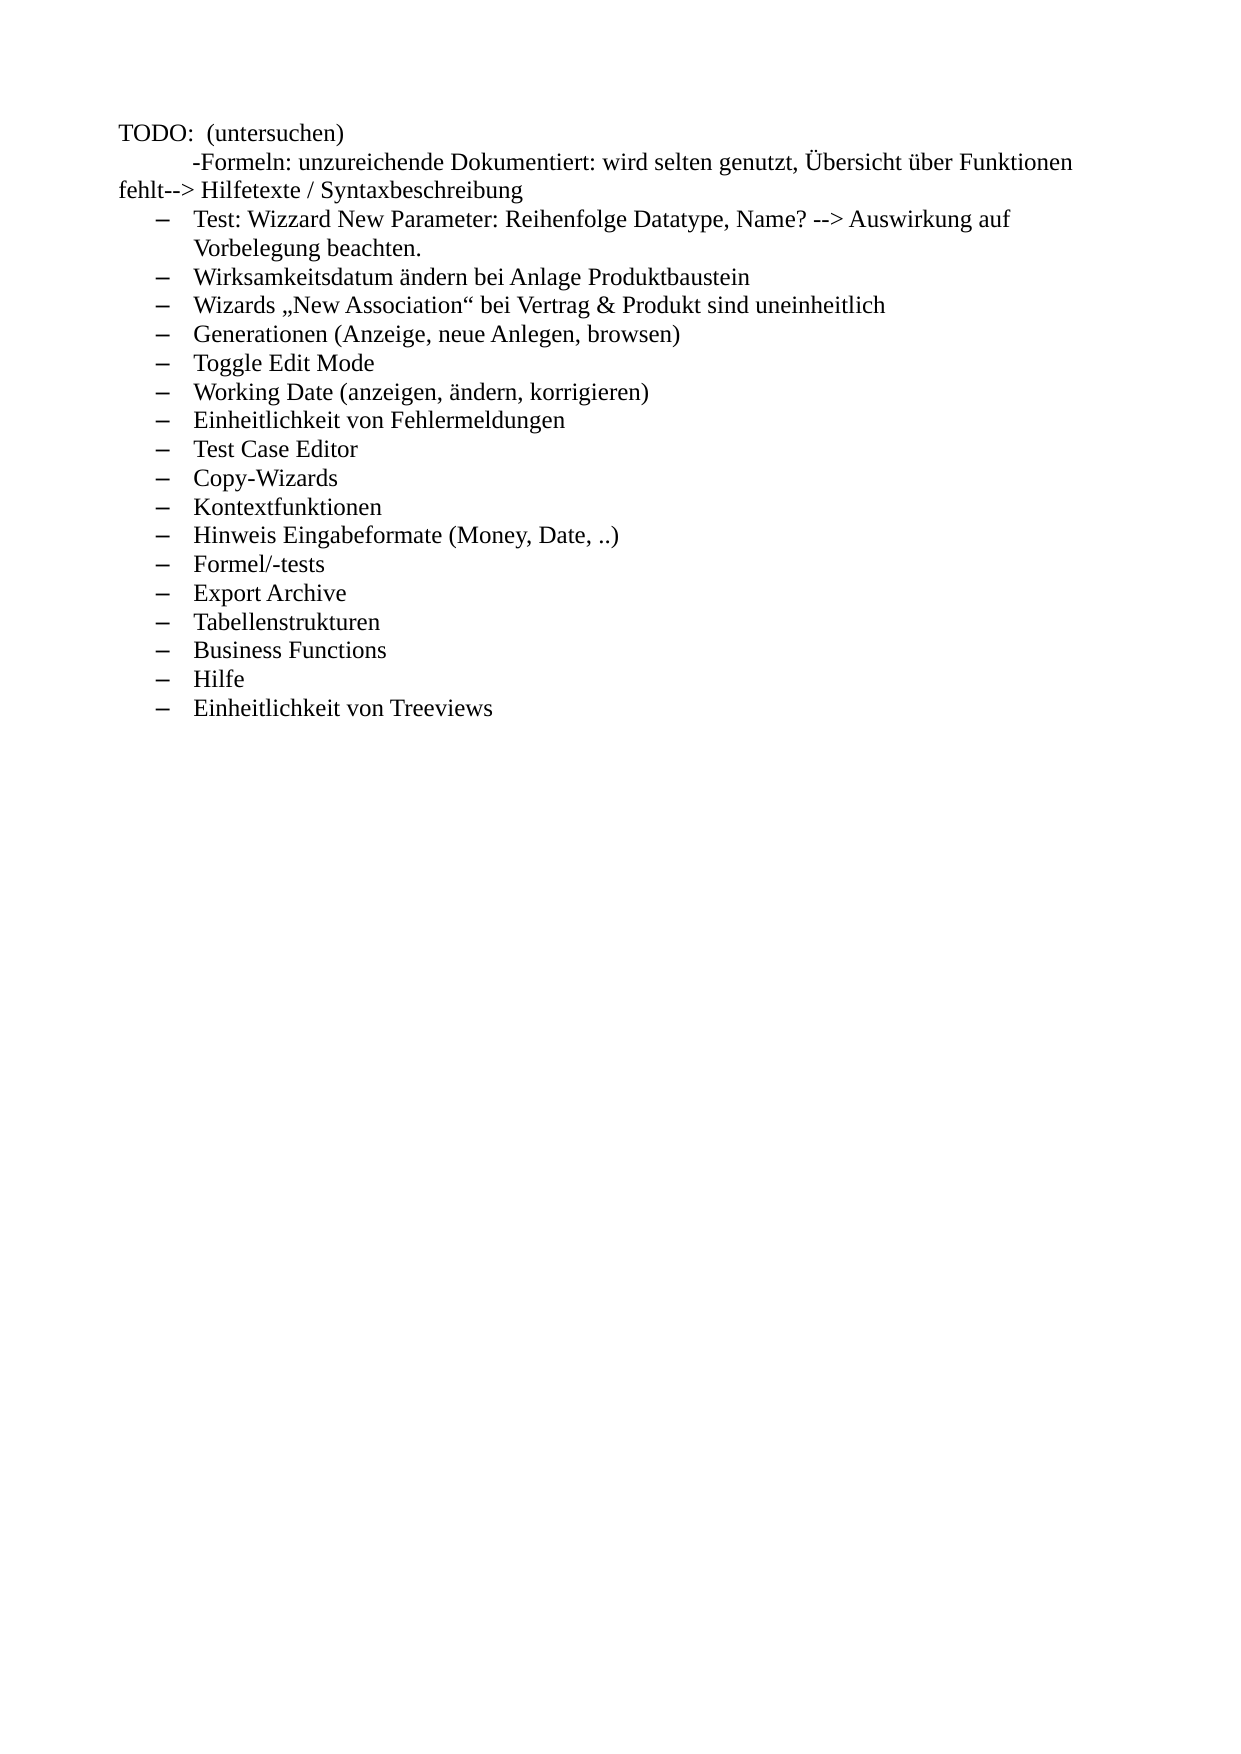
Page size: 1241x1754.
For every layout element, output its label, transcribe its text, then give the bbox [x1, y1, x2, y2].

text TODO: (untersuchen) [118, 118, 1122, 147]
list Test: Wizzard New Parameter: Reihenfolge Datatype, Name? --> Auswirkung auf Vorbelegung beachten. [156, 204, 1122, 262]
list Toggle Edit Mode [156, 348, 1122, 377]
list Export Archive [156, 578, 1122, 607]
list Hinweis Eingabeformate (Money, Date, ..) [156, 521, 1122, 549]
list Generationen (Anzeige, neue Anlegen, browsen) [156, 319, 1122, 348]
list Einheitlichkeit von Fehlermeldungen [156, 406, 1122, 434]
list Wirksamkeitsdatum ändern bei Anlage Produktbaustein [156, 262, 1122, 291]
list Test Case Editor [156, 434, 1122, 463]
list Business Functions [156, 636, 1122, 664]
list Tabellenstrukturen [156, 607, 1122, 636]
list Wizards „New Association“ bei Vertrag & Produkt sind uneinheitlich [156, 291, 1122, 319]
list Working Date (anzeigen, ändern, korrigieren) [156, 377, 1122, 406]
list Kontextfunktionen [156, 492, 1122, 521]
list Formel/-tests [156, 549, 1122, 578]
list Einheitlichkeit von Treeviews [156, 693, 1122, 722]
list Hilfe [156, 664, 1122, 693]
text -Formeln: unzureichende Dokumentiert: wird selten genutzt, Übersicht über Funktionen fehlt--> Hilfetexte / Syntaxbeschreibung [118, 147, 1122, 204]
list Copy-Wizards [156, 463, 1122, 492]
